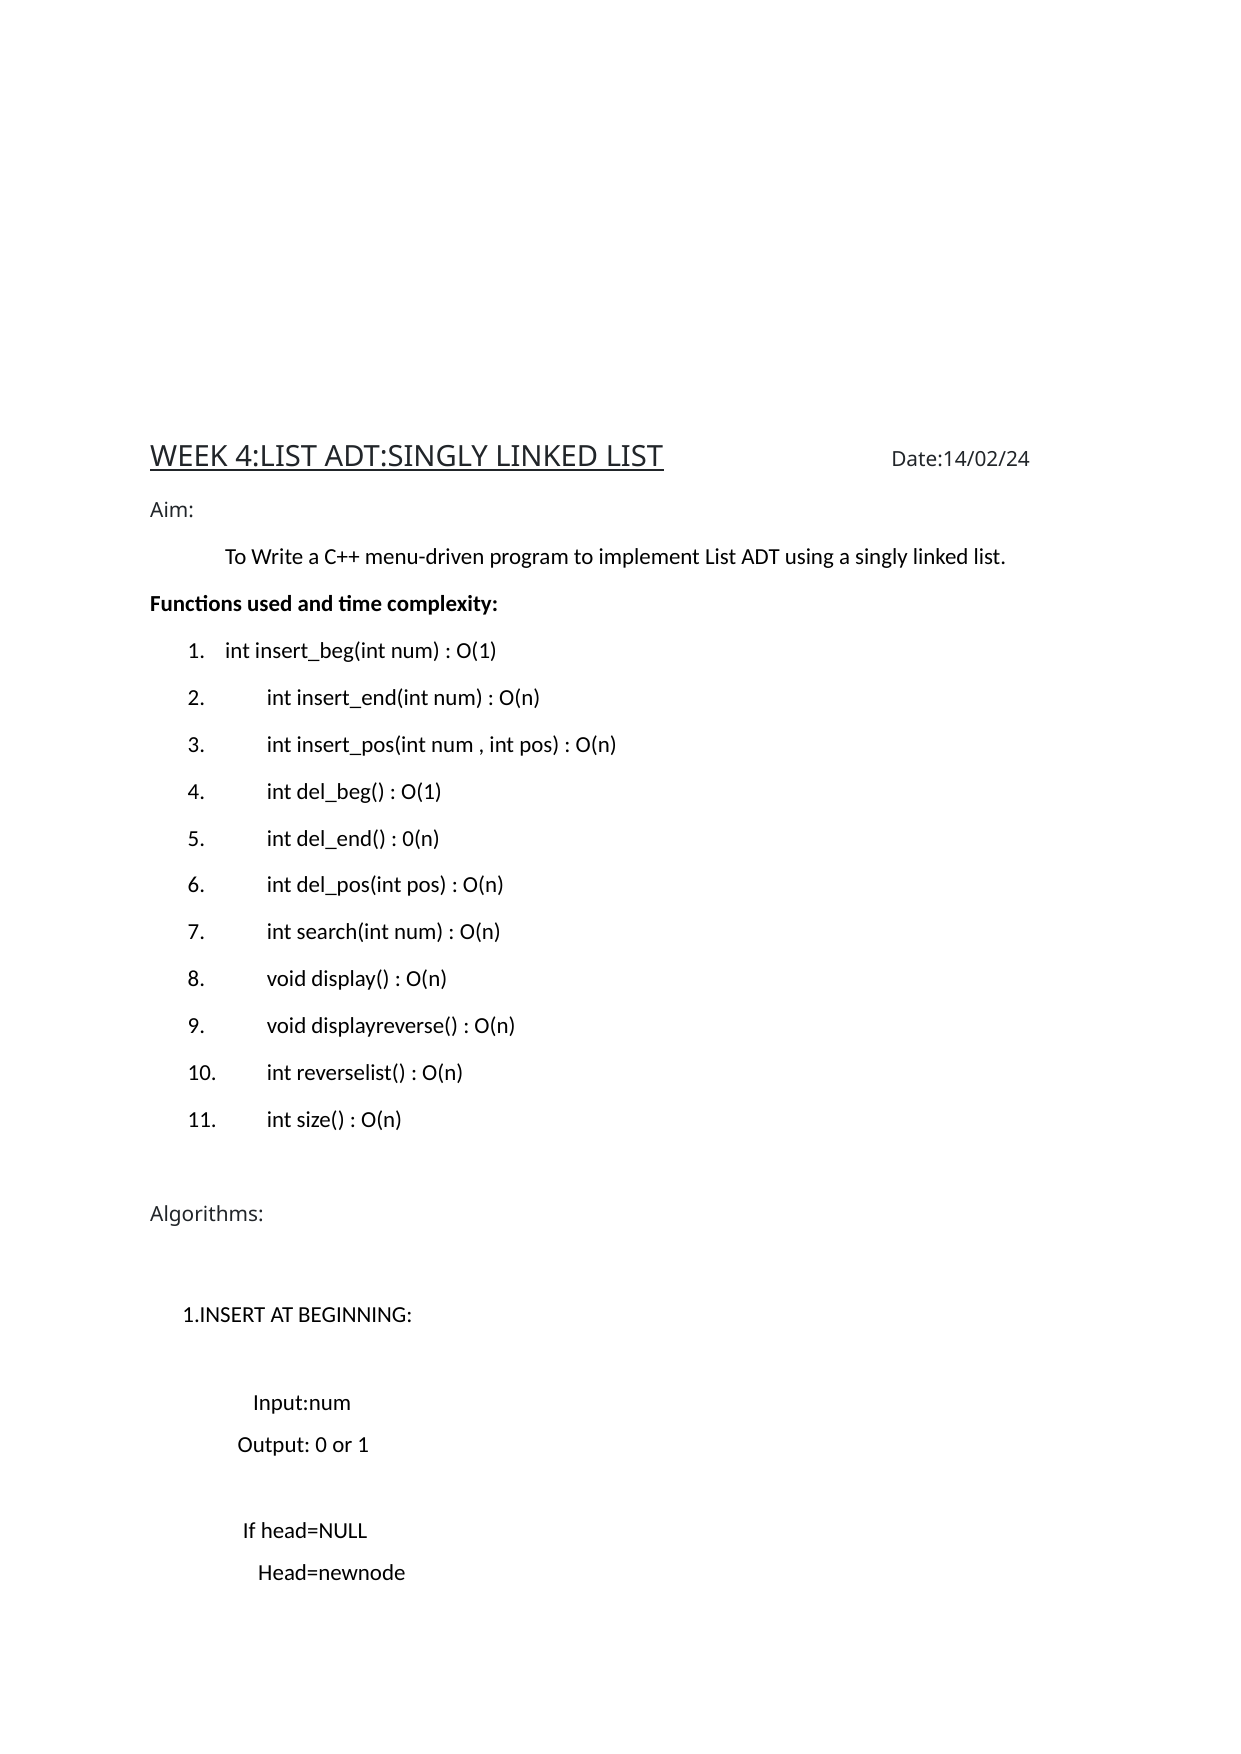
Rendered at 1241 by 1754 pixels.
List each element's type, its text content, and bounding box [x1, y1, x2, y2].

text WEEK 4:LIST ADT:SINGLY LINKED LIST Date:14/02/24 [150, 435, 1090, 475]
text If head=NULL [150, 1516, 1090, 1544]
list int insert_beg(int num) : O(1) [187, 636, 1090, 664]
text Functions used and time complexity: [150, 589, 1090, 617]
list int reverselist() : O(n) [187, 1058, 1090, 1086]
text 1.INSERT AT BEGINNING: [150, 1296, 1090, 1330]
list int size() : O(n) [187, 1105, 1090, 1133]
text Output: 0 or 1 [150, 1430, 1090, 1458]
list int del_beg() : O(1) [187, 777, 1090, 805]
text Aim: [150, 495, 1090, 523]
list int del_end() : 0(n) [187, 824, 1090, 852]
text Algorithms: [150, 1199, 1090, 1227]
list int del_pos(int pos) : O(n) [187, 871, 1090, 898]
list void display() : O(n) [187, 964, 1090, 992]
list void displayreverse() : O(n) [187, 1011, 1090, 1039]
list int insert_pos(int num , int pos) : O(n) [187, 730, 1090, 758]
list int search(int num) : O(n) [187, 917, 1090, 945]
text Head=newnode [150, 1558, 1090, 1586]
text To Write a C++ menu-driven program to implement List ADT using a singly linked list. [150, 542, 1090, 570]
list int insert_end(int num) : O(n) [187, 683, 1090, 711]
text Input:num [150, 1388, 1090, 1416]
